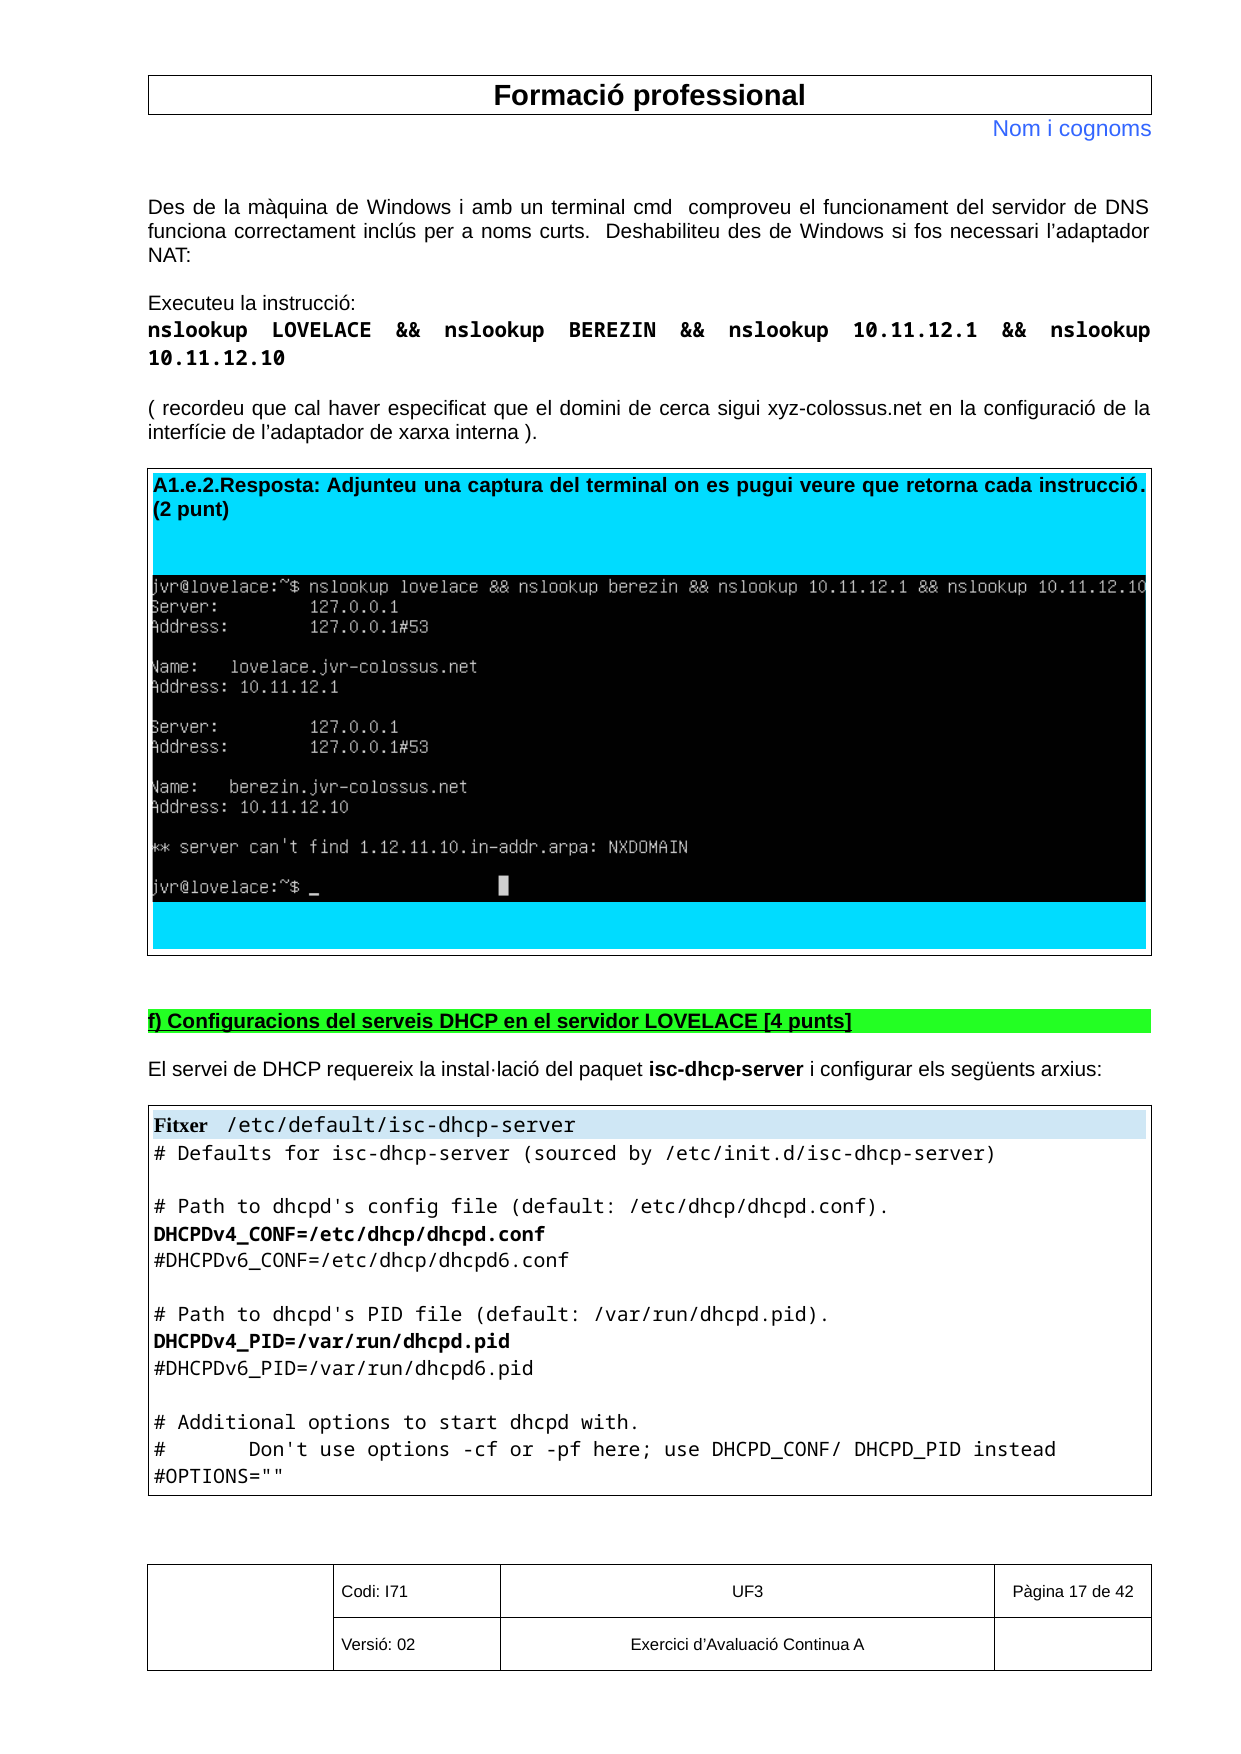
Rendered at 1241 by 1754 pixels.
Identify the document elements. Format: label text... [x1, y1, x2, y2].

text f) Configuracions del serveis DHCP en el servidor LOVELACE [4 punts] [148, 1009, 1151, 1033]
text ( recordeu que cal haver especificat que el domini de cerca sigui xyz-colossus.net en la configuració de la interfície de l’adaptador de xarxa interna ). [148, 396, 1151, 443]
text Des de la màquina de Windows i amb un terminal cmd comproveu el funcionament del servidor de DNS funciona correctament inclús per a noms curts. Deshabiliteu des de Windows si fos necessari l’adaptador NAT: [148, 195, 1151, 267]
picture [152, 575, 1146, 902]
table_header Fitxer /etc/default/isc-dhcp-server # Defaults for isc-dhcp-server (sourced by /etc/init.d/isc-dhcp-server) # Path to dhcpd's config file (default: /etc/dhcp/dhcpd.conf). DHCPDv4_CONF=/etc/dhcp/dhcpd.conf #DHCPDv6_CONF=/etc/dhcp/dhcpd6.conf # Path to dhcpd's PID file (default: /var/run/dhcpd.pid). DHCPDv4_PID=/var/run/dhcpd.pid #DHCPDv6_PID=/var/run/dhcpd6.pid # Additional options to start dhcpd with. # Don't use options -cf or -pf here; use DHCPD_CONF/ DHCPD_PID instead #OPTIONS="" [149, 1106, 1151, 1495]
table_header A1.e.2.Resposta: Adjunteu una captura del terminal on es pugui veure que retorna cada instrucció. (2 punt) [148, 469, 1151, 955]
text Executeu la instrucció: [148, 291, 1151, 315]
text El servei de DHCP requereix la instal·lació del paquet isc-dhcp-server i configurar els següents arxius: [148, 1057, 1151, 1081]
text nslookup LOVELACE && nslookup BEREZIN && nslookup 10.11.12.1 && nslookup 10.11.12.10 [148, 315, 1151, 372]
